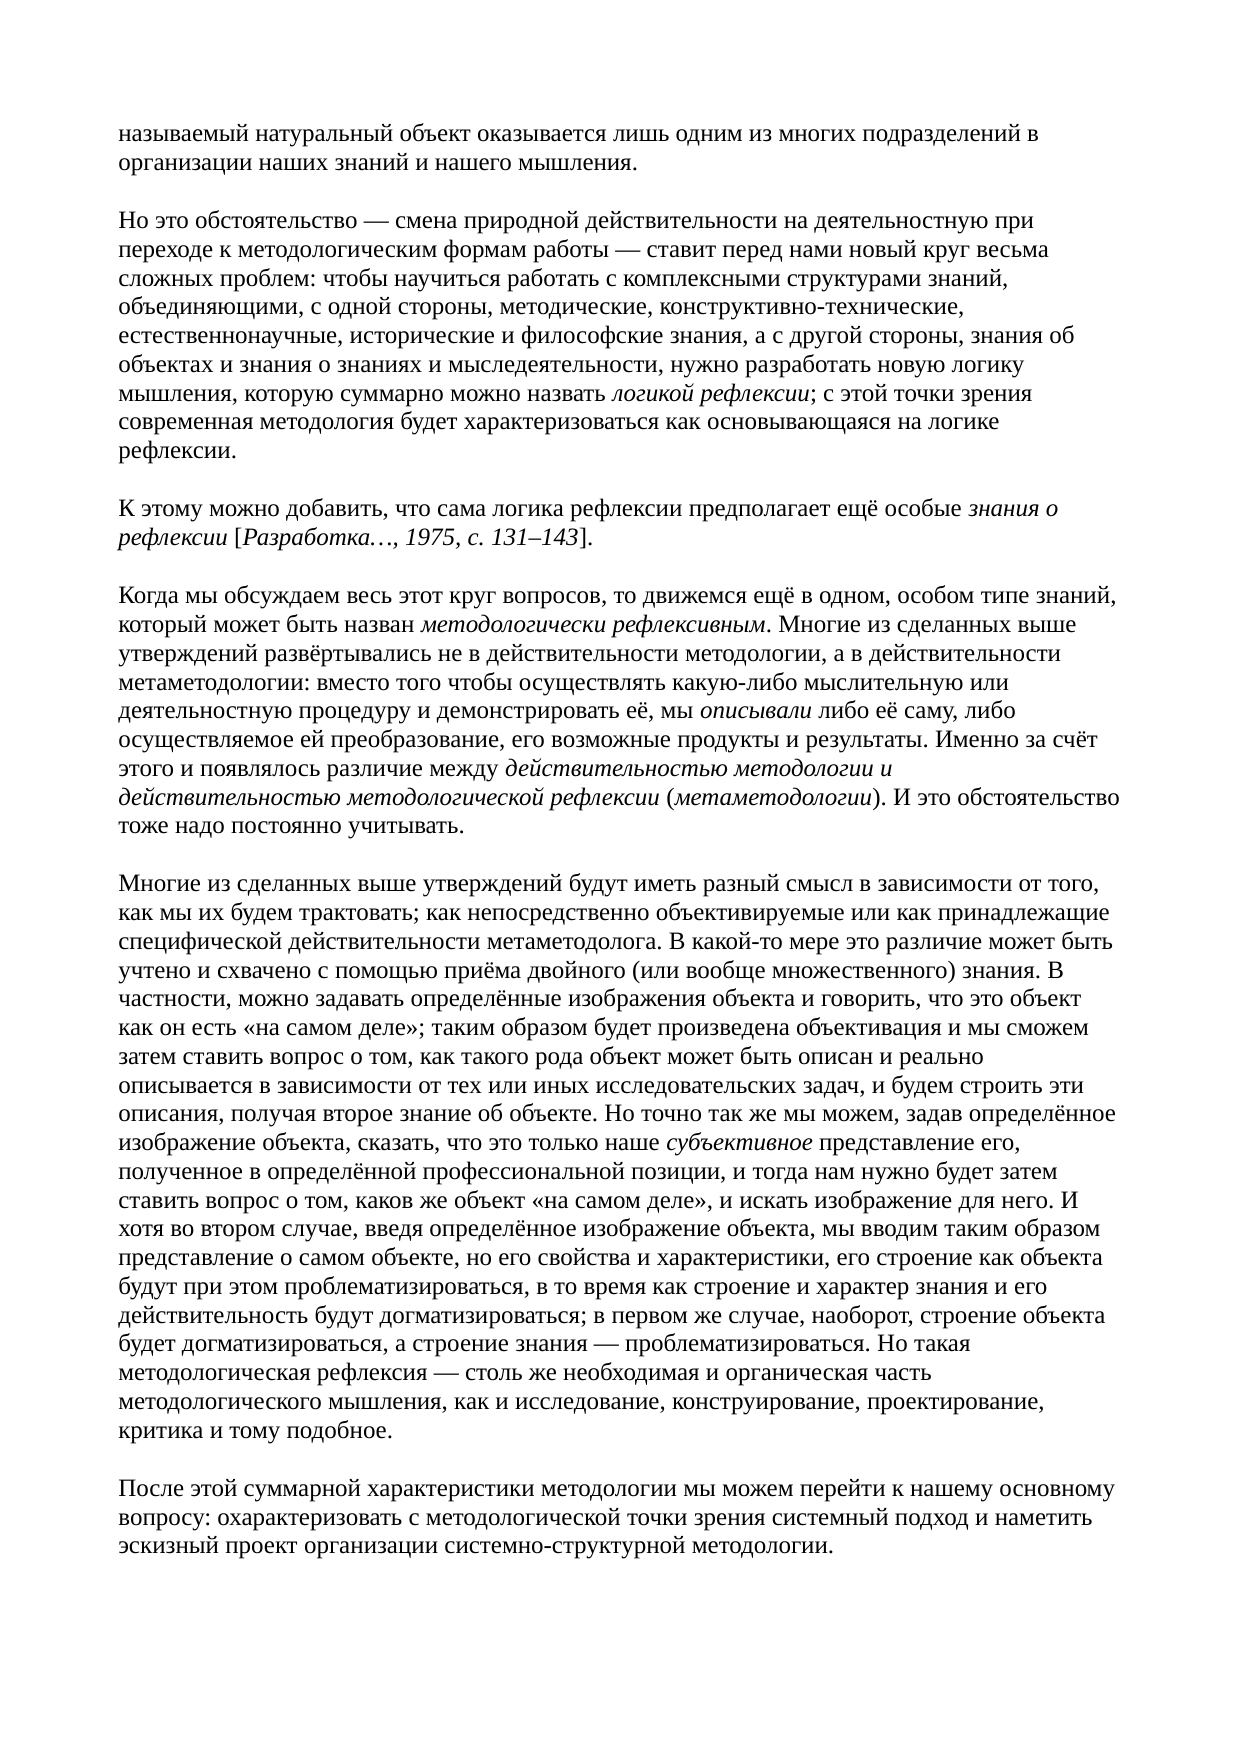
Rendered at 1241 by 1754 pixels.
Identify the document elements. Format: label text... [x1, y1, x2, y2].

text называемый натуральный объект оказывается лишь одним из многих подразделений в организации наших знаний и нашего мышления. [118, 118, 1122, 176]
text Но это обстоятельство — смена природной действительности на деятельностную при переходе к методологическим формам работы — ставит перед нами новый круг весьма сложных проблем: чтобы научиться работать с комплексными структурами знаний, объединяющими, с одной стороны, методические, конструктивно-технические, естественнонаучные, исторические и философские знания, а с другой стороны, знания об объектах и знания о знаниях и мыследеятельности, нужно разработать новую логику мышления, которую суммарно можно назвать логикой рефлексии; с этой точки зрения современная методология будет характеризоваться как основывающаяся на логике рефлексии. [118, 205, 1122, 464]
text Многие из сделанных выше утверждений будут иметь разный смысл в зависимости от того, как мы их будем трактовать; как непосредственно объективируемые или как принадлежащие специфической действительности метаметодолога. В какой-то мере это различие может быть учтено и схвачено с помощью приёма двойного (или вообще множественного) знания. В частности, можно задавать определённые изображения объекта и говорить, что это объект как он есть «на самом деле»; таким образом будет произведена объективация и мы сможем затем ставить вопрос о том, как такого рода объект может быть описан и реально описывается в зависимости от тех или иных исследовательских задач, и будем строить эти описания, получая второе знание об объекте. Но точно так же мы можем, задав определённое изображение объекта, сказать, что это только наше субъективное представление его, полученное в определённой профессиональной позиции, и тогда нам нужно будет затем ставить вопрос о том, каков же объект «на самом деле», и искать изображение для него. И хотя во втором случае, введя определённое изображение объекта, мы вводим таким образом представление о самом объекте, но его свойства и характеристики, его строение как объекта будут при этом проблематизироваться, в то время как строение и характер знания и его действительность будут догматизироваться; в первом же случае, наоборот, строение объекта будет догматизироваться, а строение знания — проблематизироваться. Но такая методологическая рефлексия — столь же необходимая и органическая часть методологического мышления, как и исследование, конструирование, проектирование, критика и тому подобное. [118, 868, 1122, 1443]
text К этому можно добавить, что сама логика рефлексии предполагает ещё особые знания о рефлексии [Разработка…, 1975, с. 131–143]. [118, 493, 1122, 551]
text Когда мы обсуждаем весь этот круг вопросов, то движемся ещё в одном, особом типе знаний, который может быть назван методологически рефлексивным. Многие из сделанных выше утверждений развёртывались не в действительности методологии, а в действительности метаметодологии: вместо того чтобы осуществлять какую-либо мыслительную или деятельностную процедуру и демонстрировать её, мы описывали либо её саму, либо осуществляемое ей преобразование, его возможные продукты и результаты. Именно за счёт этого и появлялось различие между действительностью методологии и действительностью методологической рефлексии (метаметодологии). И это обстоятельство тоже надо постоянно учитывать. [118, 580, 1122, 839]
text После этой суммарной характеристики методологии мы можем перейти к нашему основному вопросу: охарактеризовать с методологической точки зрения системный подход и наметить эскизный проект организации системно-структурной методологии. [118, 1473, 1122, 1559]
